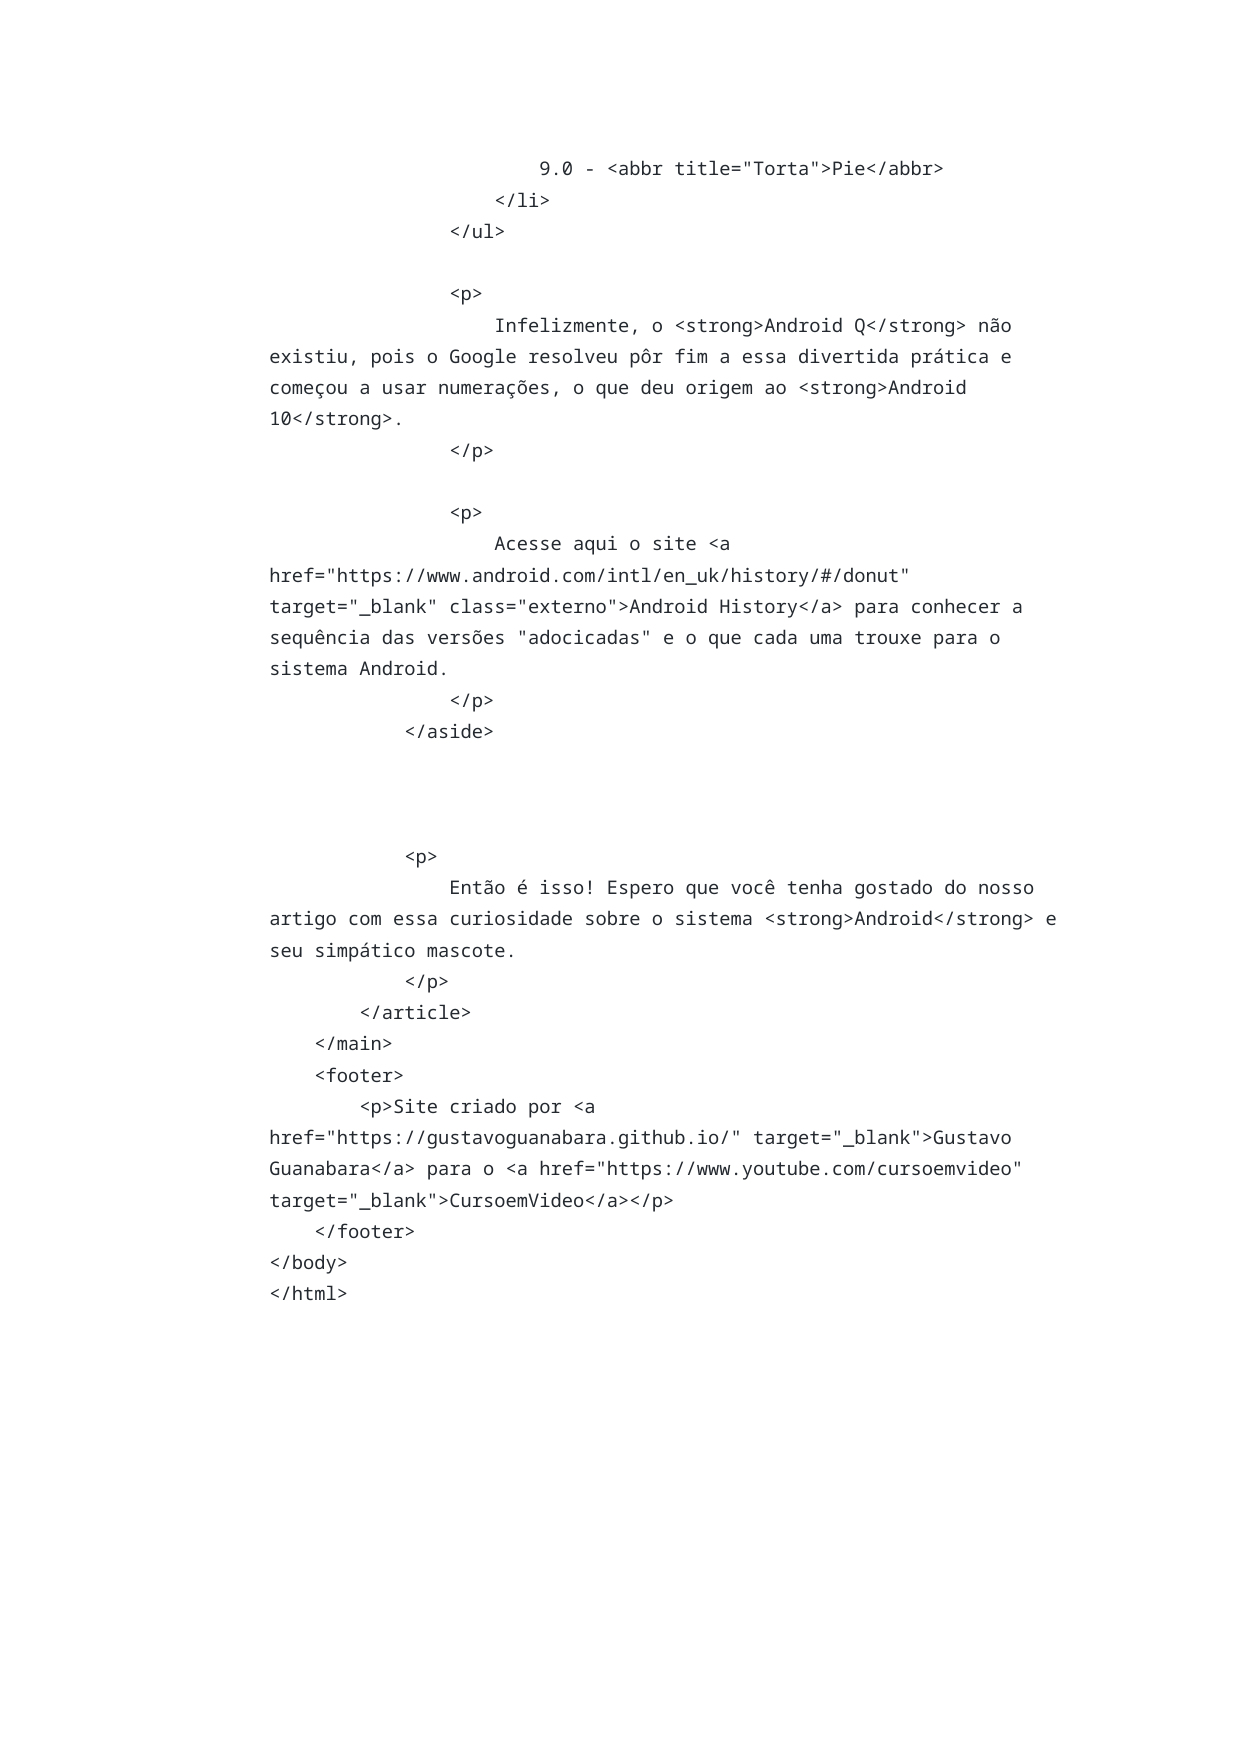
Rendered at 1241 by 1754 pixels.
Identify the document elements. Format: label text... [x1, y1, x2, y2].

table_cell </aside> [254, 713, 1090, 744]
table_cell </main> [254, 1025, 1090, 1056]
table_cell [150, 306, 253, 431]
table_cell <p> [254, 275, 1090, 306]
table_cell [150, 1025, 253, 1056]
table_cell [150, 713, 253, 744]
table_cell [150, 1088, 253, 1212]
table_cell [150, 1056, 253, 1087]
table_cell [150, 431, 253, 462]
table_cell [150, 494, 253, 525]
table_cell <p> [254, 494, 1090, 525]
table_cell [150, 838, 253, 869]
table_cell Infelizmente, o <strong>Android Q</strong> não existiu, pois o Google resolveu pôr fim a essa divertida prática e começou a usar numerações, o que deu origem ao <strong>Android 10</strong>. [254, 306, 1090, 431]
table_cell [150, 244, 253, 275]
table_cell </body> [254, 1244, 1090, 1275]
table_cell [254, 744, 1090, 775]
table_cell <p>Site criado por <a href="https://gustavoguanabara.github.io/" target="_blank">Gustavo Guanabara</a> para o <a href="https://www.youtube.com/cursoemvideo" target="_blank">CursoemVideo</a></p> [254, 1088, 1090, 1212]
table_cell [150, 150, 253, 181]
table_cell 9.0 - <abbr title="Torta">Pie</abbr> [254, 150, 1090, 181]
table_cell <p> [254, 838, 1090, 869]
table_cell <footer> [254, 1056, 1090, 1087]
table_cell </ul> [254, 213, 1090, 244]
table_cell [150, 275, 253, 306]
table_cell [150, 525, 253, 681]
table_cell [150, 744, 253, 775]
table_cell [254, 775, 1090, 837]
table_cell [150, 1213, 253, 1244]
table_cell Então é isso! Espero que você tenha gostado do nosso artigo com essa curiosidade sobre o sistema <strong>Android</strong> e seu simpático mascote. [254, 869, 1090, 962]
table_cell [150, 1275, 253, 1306]
table_cell </article> [254, 994, 1090, 1025]
table_cell [150, 463, 253, 494]
table_cell </p> [254, 963, 1090, 994]
table_cell </p> [254, 431, 1090, 462]
table_cell [150, 994, 253, 1025]
table_cell [150, 775, 253, 837]
table_cell [150, 213, 253, 244]
table_cell Acesse aqui o site <a href="https://www.android.com/intl/en_uk/history/#/donut" target="_blank" class="externo">Android History</a> para conhecer a sequência das versões "adocicadas" e o que cada uma trouxe para o sistema Android. [254, 525, 1090, 681]
table_cell [150, 681, 253, 712]
table_cell </html> [254, 1275, 1090, 1306]
table_cell [150, 181, 253, 212]
table_cell </p> [254, 681, 1090, 712]
table_cell [150, 1244, 253, 1275]
table_cell [150, 869, 253, 962]
table_cell </footer> [254, 1213, 1090, 1244]
table_cell [254, 244, 1090, 275]
table_cell [150, 963, 253, 994]
table_cell [254, 463, 1090, 494]
table_cell </li> [254, 181, 1090, 212]
